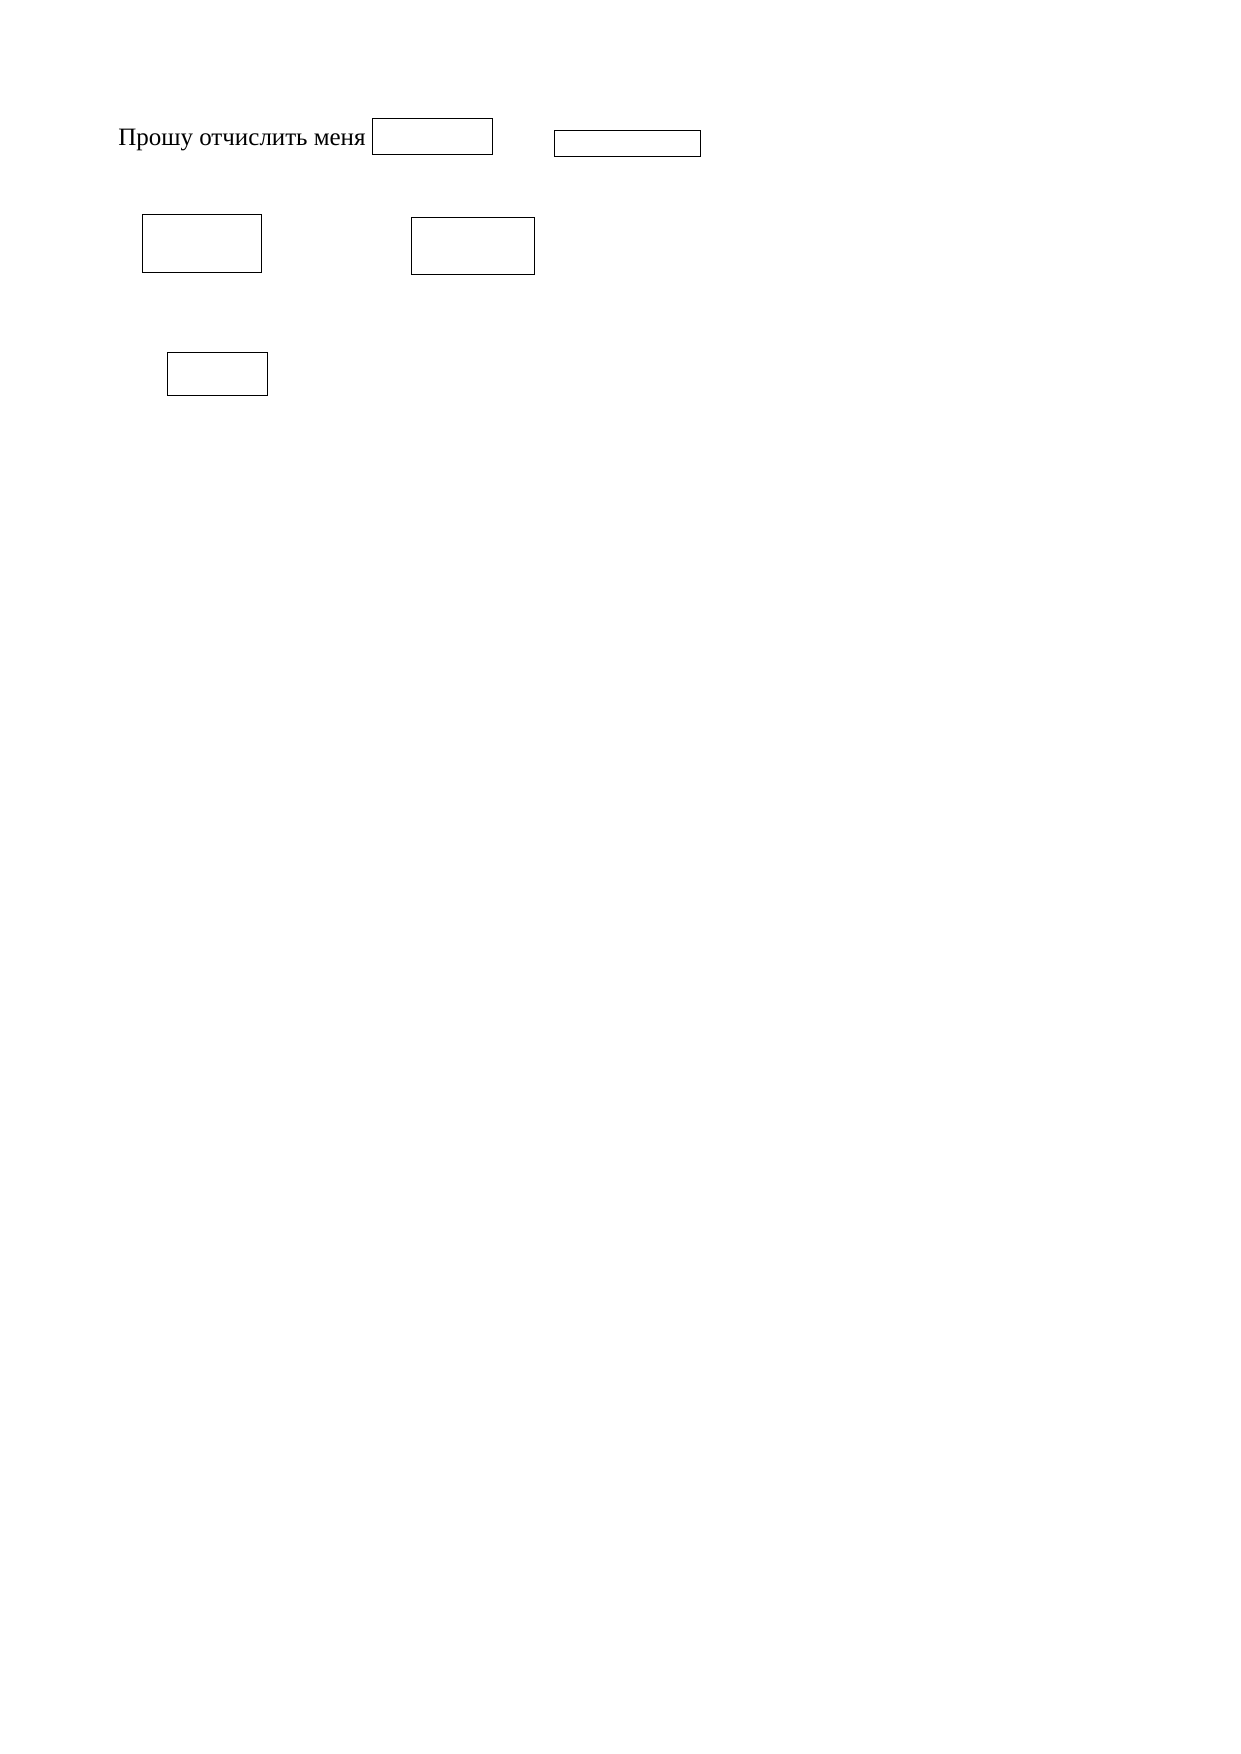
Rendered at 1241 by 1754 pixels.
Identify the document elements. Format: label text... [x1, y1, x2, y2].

text Прошу отчислить меня [118, 118, 372, 154]
text [493, 118, 1122, 154]
